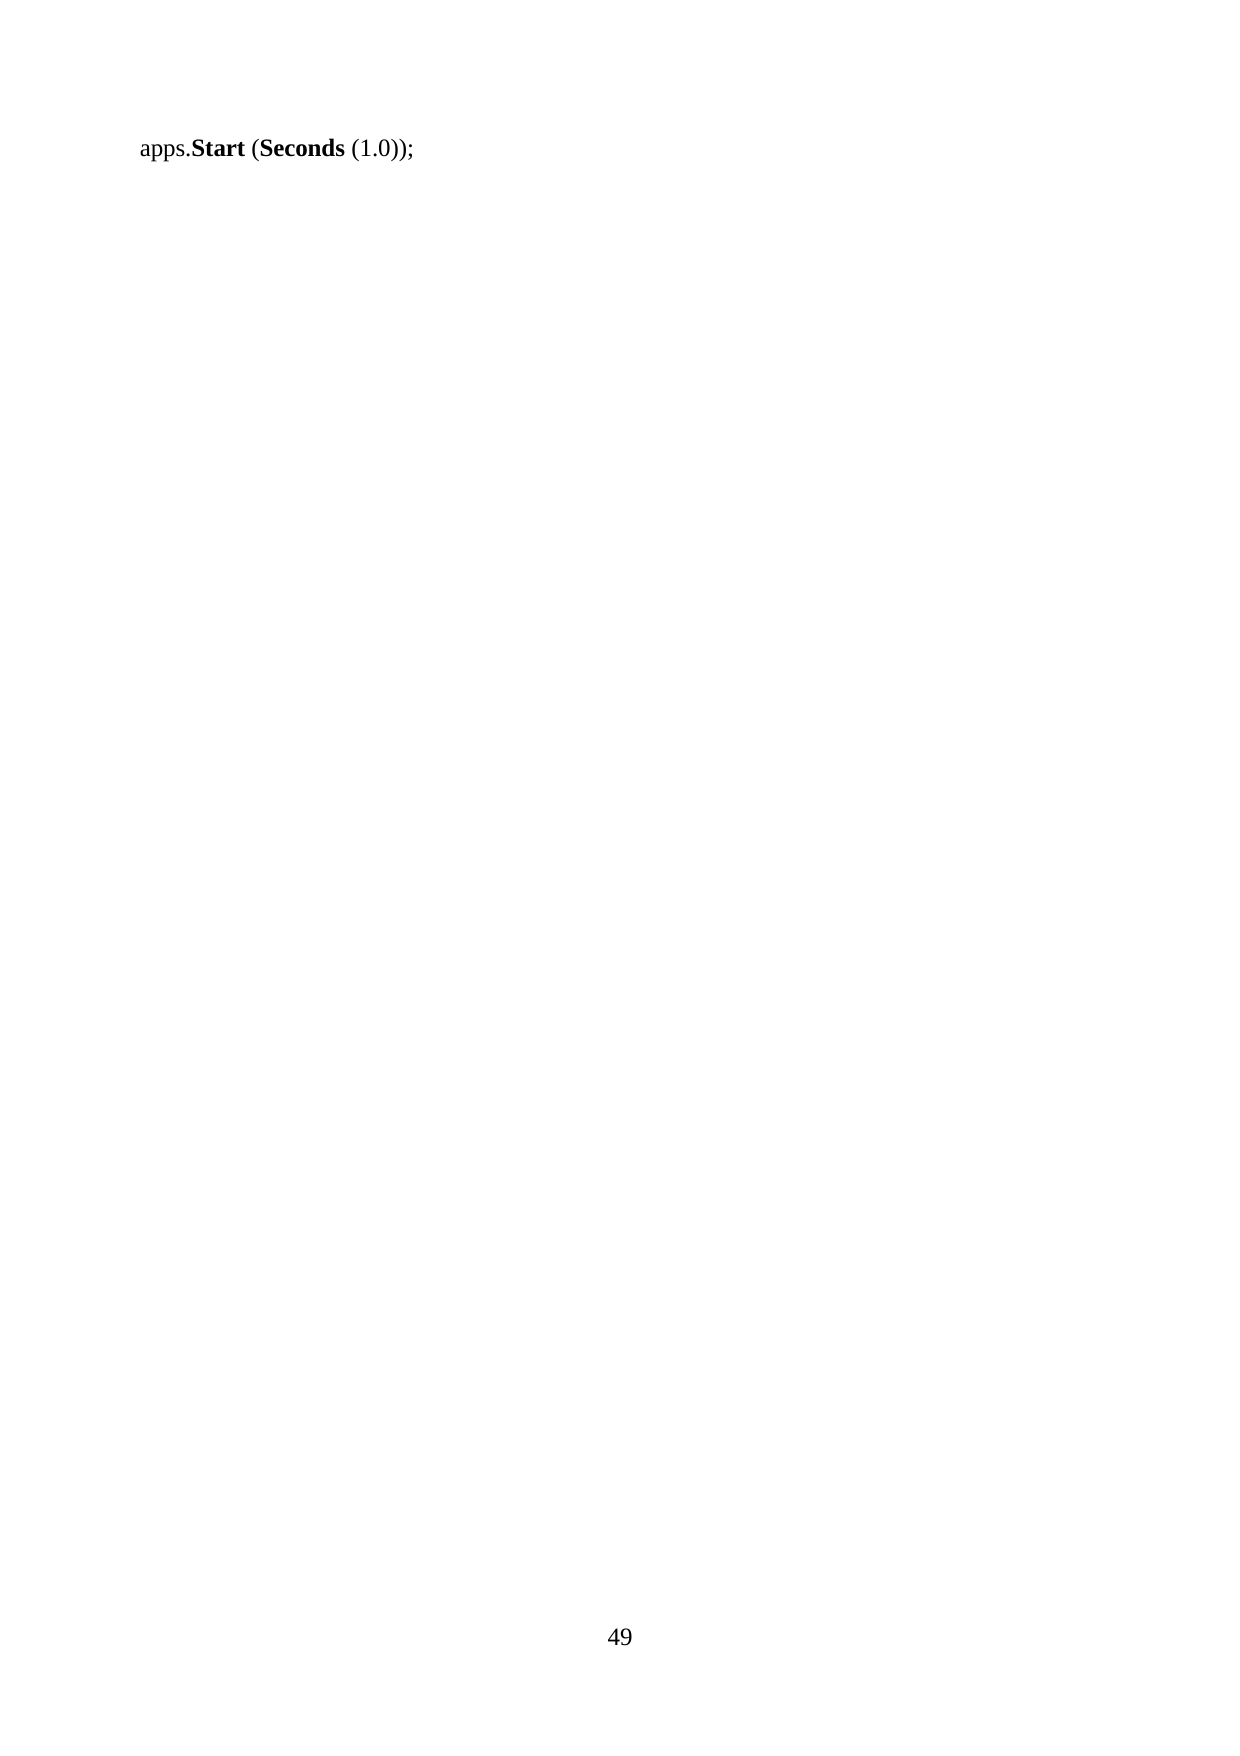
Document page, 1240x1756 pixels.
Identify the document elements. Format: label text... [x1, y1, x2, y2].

text ApplicationContainer apps = onoff.Install (c.Get (0)); apps.Start (Seconds (1.0)); [139, 133, 801, 162]
